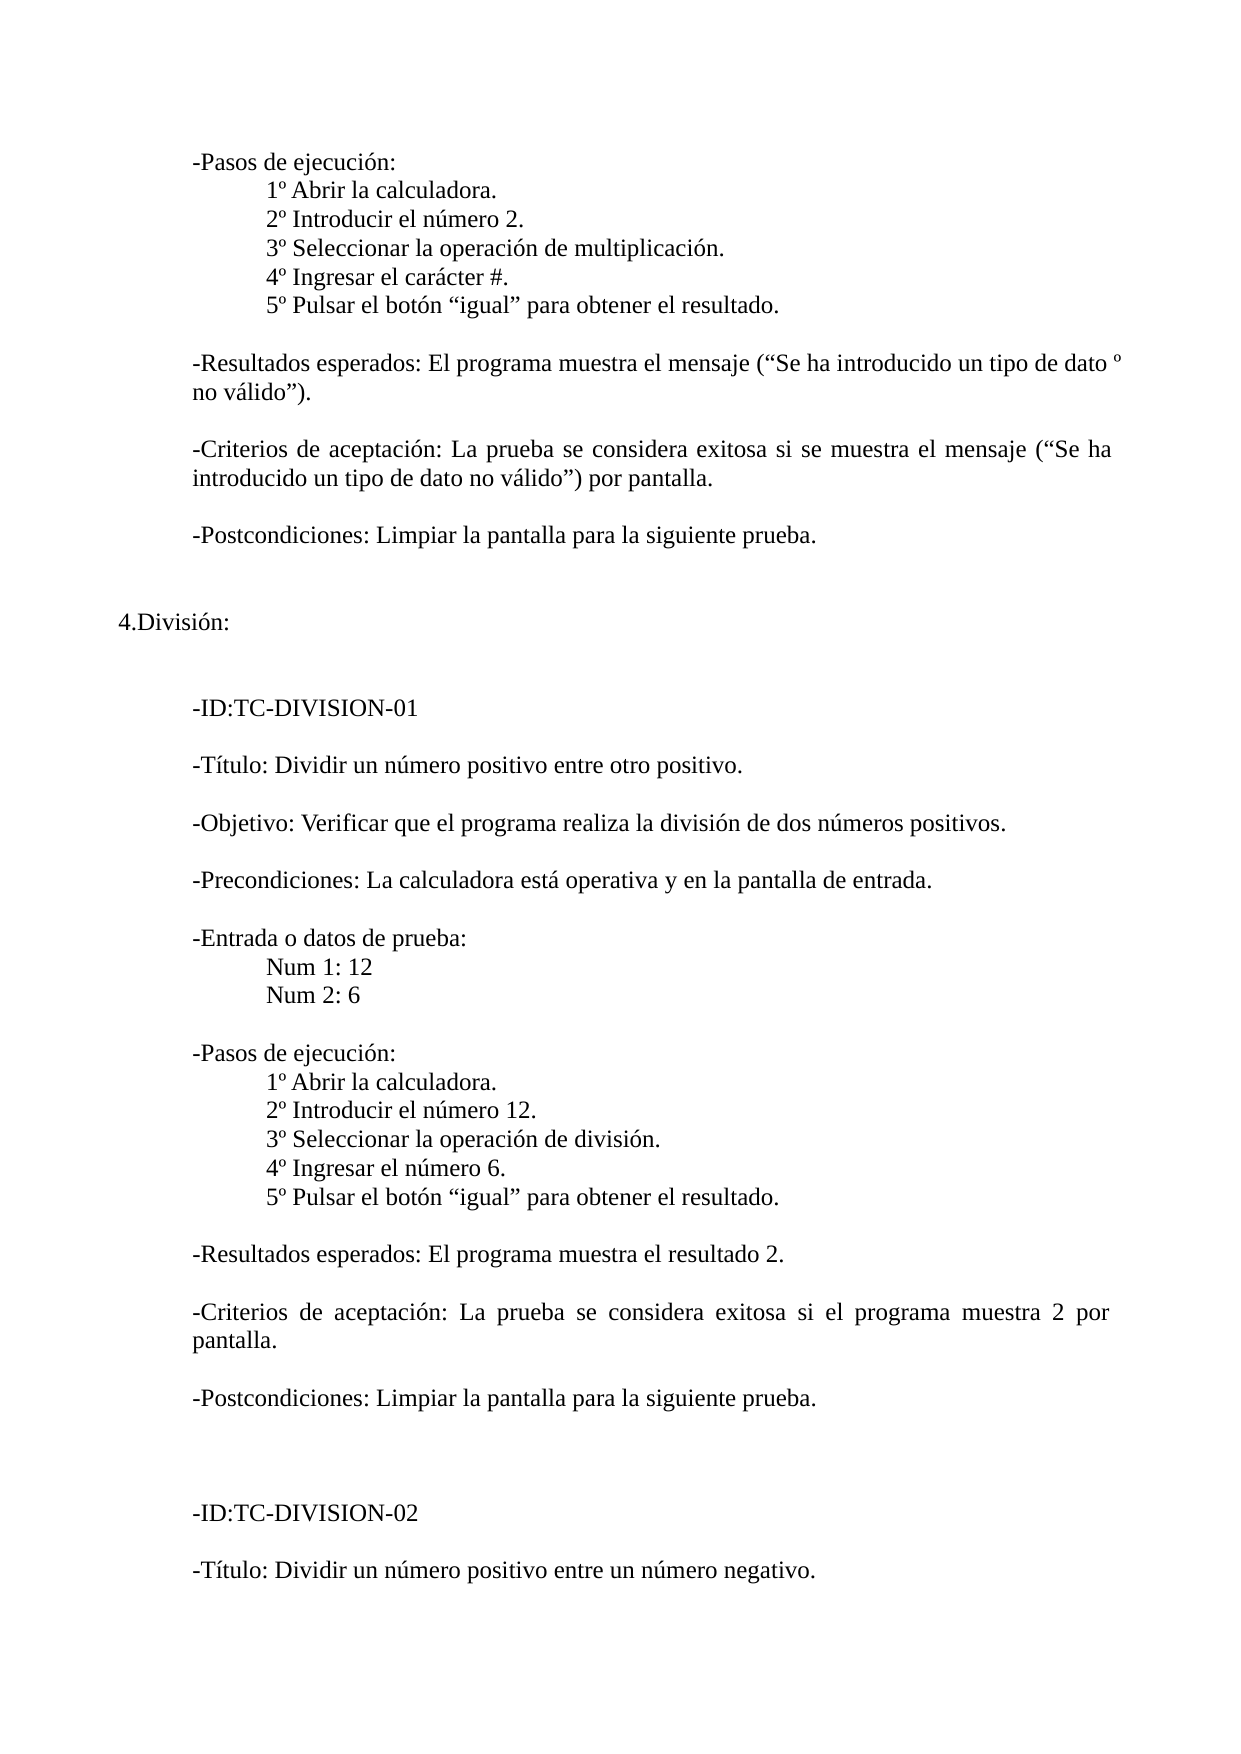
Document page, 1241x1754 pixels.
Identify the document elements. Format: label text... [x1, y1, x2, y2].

text -Precondiciones: La calculadora está operativa y en la pantalla de entrada. [118, 866, 1122, 894]
text -Criterios de aceptación: La prueba se considera exitosa si se muestra el mensaje (“Se ha introducido un tipo de dato no válido”) por pantalla. [118, 434, 1122, 492]
text Num 1: 12 [118, 952, 1122, 981]
text 4.División: [118, 607, 1122, 636]
text -Resultados esperados: El programa muestra el resultado 2. [118, 1239, 1122, 1268]
text 2º Introducir el número 2. [118, 204, 1122, 233]
text 3º Seleccionar la operación de multiplicación. [118, 233, 1122, 262]
text -Resultados esperados: El programa muestra el mensaje (“Se ha introducido un tipo de dato º no válido”). [118, 348, 1122, 406]
text -Postcondiciones: Limpiar la pantalla para la siguiente prueba. [118, 521, 1122, 549]
text -Postcondiciones: Limpiar la pantalla para la siguiente prueba. [118, 1383, 1122, 1412]
text 4º Ingresar el carácter #. [118, 262, 1122, 291]
text -Pasos de ejecución: [118, 147, 1122, 176]
text 1º Abrir la calculadora. [118, 176, 1122, 204]
text Num 2: 6 [118, 981, 1122, 1009]
text 4º Ingresar el número 6. [118, 1153, 1122, 1182]
text -Objetivo: Verificar que el programa realiza la división de dos números positivos. [118, 808, 1122, 837]
text -Título: Dividir un número positivo entre otro positivo. [118, 751, 1122, 779]
text 2º Introducir el número 12. [118, 1096, 1122, 1124]
text -ID:TC-DIVISION-01 [118, 693, 1122, 722]
text -ID:TC-DIVISION-02 [118, 1498, 1122, 1527]
text 3º Seleccionar la operación de división. [118, 1124, 1122, 1153]
text 5º Pulsar el botón “igual” para obtener el resultado. [118, 291, 1122, 319]
text -Criterios de aceptación: La prueba se considera exitosa si el programa muestra 2 por pantalla. [118, 1297, 1122, 1354]
text 1º Abrir la calculadora. [118, 1067, 1122, 1096]
text -Título: Dividir un número positivo entre un número negativo. [118, 1556, 1122, 1584]
text 5º Pulsar el botón “igual” para obtener el resultado. [118, 1182, 1122, 1211]
text -Entrada o datos de prueba: [118, 923, 1122, 952]
text -Pasos de ejecución: [118, 1038, 1122, 1067]
